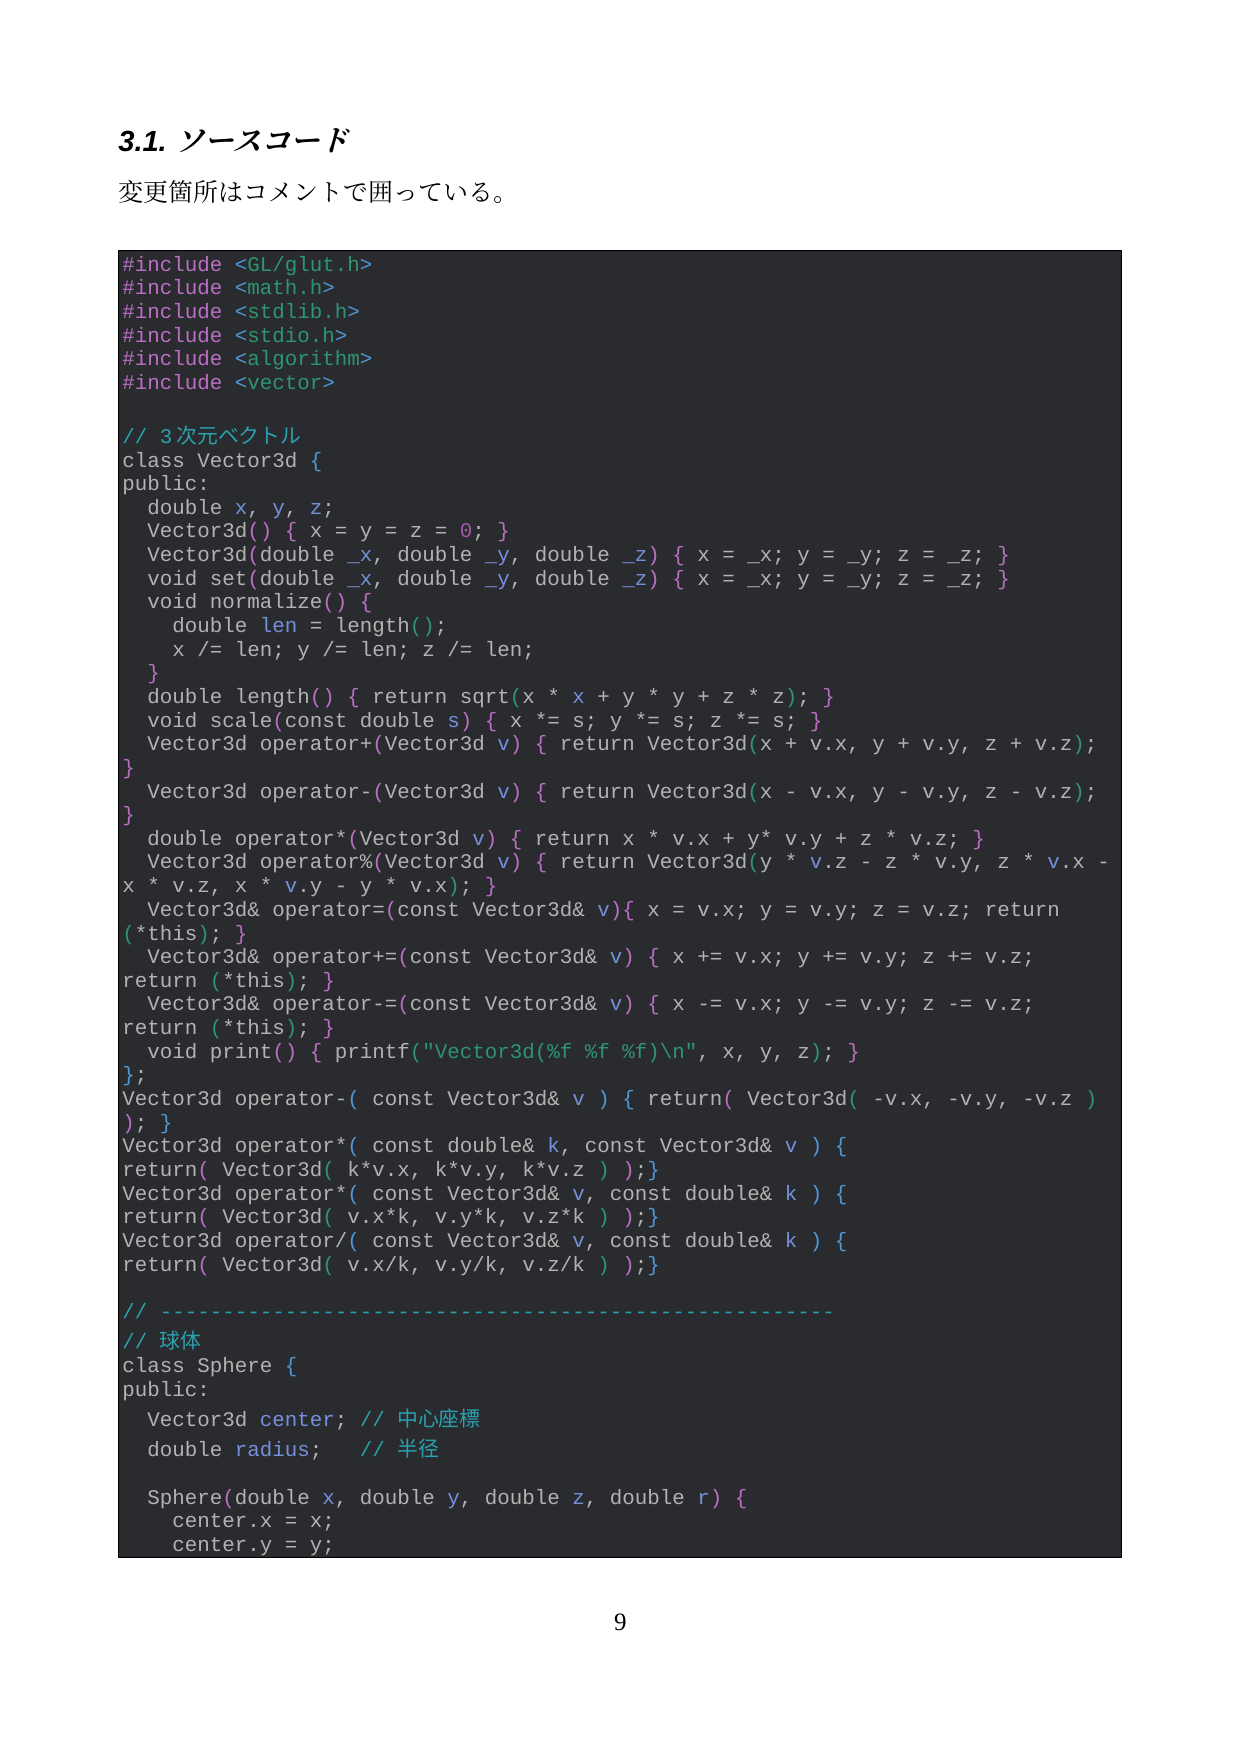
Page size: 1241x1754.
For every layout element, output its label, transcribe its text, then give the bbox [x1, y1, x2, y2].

text Vector3d operator*( const double& k, const Vector3d& v ) { return( Vector3d( k*v.x, k*v.y, k*v.z ) );} [119, 1131, 1121, 1179]
text Vector3d() { x = y = z = 0; } [119, 517, 1121, 540]
text void scale(const double s) { x *= s; y *= s; z *= s; } [119, 706, 1121, 729]
text #include <stdlib.h> [119, 297, 1121, 321]
text Vector3d operator-(Vector3d v) { return Vector3d(x - v.x, y - v.y, z - v.z); } [119, 777, 1121, 824]
text class Vector3d { [119, 446, 1121, 469]
text void set(double _x, double _y, double _z) { x = _x; y = _y; z = _z; } [119, 564, 1121, 587]
text Sphere(double x, double y, double z, double r) { [119, 1483, 1121, 1506]
text double operator*(Vector3d v) { return x * v.x + y* v.y + z * v.z; } [119, 824, 1121, 848]
text center.y = y; [119, 1530, 1121, 1557]
text #include <stdio.h> [119, 321, 1121, 344]
text Vector3d operator%(Vector3d v) { return Vector3d(y * v.z - z * v.y, z * v.x - x * v.z, x * v.y - y * v.x); } [119, 848, 1121, 895]
text public: [119, 469, 1121, 493]
text #include <vector> [119, 368, 1121, 392]
text } [119, 658, 1121, 682]
text double len = length(); [119, 611, 1121, 635]
text x /= len; y /= len; z /= len; [119, 635, 1121, 658]
text Vector3d operator-( const Vector3d& v ) { return( Vector3d( -v.x, -v.y, -v.z ) ); } [119, 1084, 1121, 1131]
text #include <algorithm> [119, 344, 1121, 368]
text // 3次元ベクトル [119, 415, 1121, 446]
text // ------------------------------------------------------ [119, 1297, 1121, 1321]
text #include <GL/glut.h> [119, 251, 1121, 273]
text void print() { printf("Vector3d(%f %f %f)\n", x, y, z); } [119, 1037, 1121, 1060]
text Vector3d operator/( const Vector3d& v, const double& k ) { return( Vector3d( v.x/k, v.y/k, v.z/k ) );} [119, 1226, 1121, 1273]
text double radius; // 半径 [119, 1429, 1121, 1459]
subtitle ソースコード [118, 118, 1122, 160]
text }; [119, 1060, 1121, 1084]
text Vector3d center; // 中心座標 [119, 1398, 1121, 1429]
text public: [119, 1374, 1121, 1398]
text 変更箇所はコメントで囲っている。 [118, 172, 1122, 237]
text Vector3d(double _x, double _y, double _z) { x = _x; y = _y; z = _z; } [119, 540, 1121, 564]
text Vector3d& operator=(const Vector3d& v){ x = v.x; y = v.y; z = v.z; return (*this); } [119, 895, 1121, 942]
text #include <math.h> [119, 273, 1121, 297]
text center.x = x; [119, 1506, 1121, 1530]
text Vector3d operator+(Vector3d v) { return Vector3d(x + v.x, y + v.y, z + v.z); } [119, 729, 1121, 777]
text // 球体 [119, 1321, 1121, 1351]
text Vector3d operator*( const Vector3d& v, const double& k ) { return( Vector3d( v.x*k, v.y*k, v.z*k ) );} [119, 1179, 1121, 1226]
text Vector3d& operator-=(const Vector3d& v) { x -= v.x; y -= v.y; z -= v.z; return (*this); } [119, 989, 1121, 1037]
text double length() { return sqrt(x * x + y * y + z * z); } [119, 682, 1121, 706]
text void normalize() { [119, 587, 1121, 611]
text Vector3d& operator+=(const Vector3d& v) { x += v.x; y += v.y; z += v.z; return (*this); } [119, 942, 1121, 989]
text double x, y, z; [119, 493, 1121, 517]
text class Sphere { [119, 1351, 1121, 1374]
